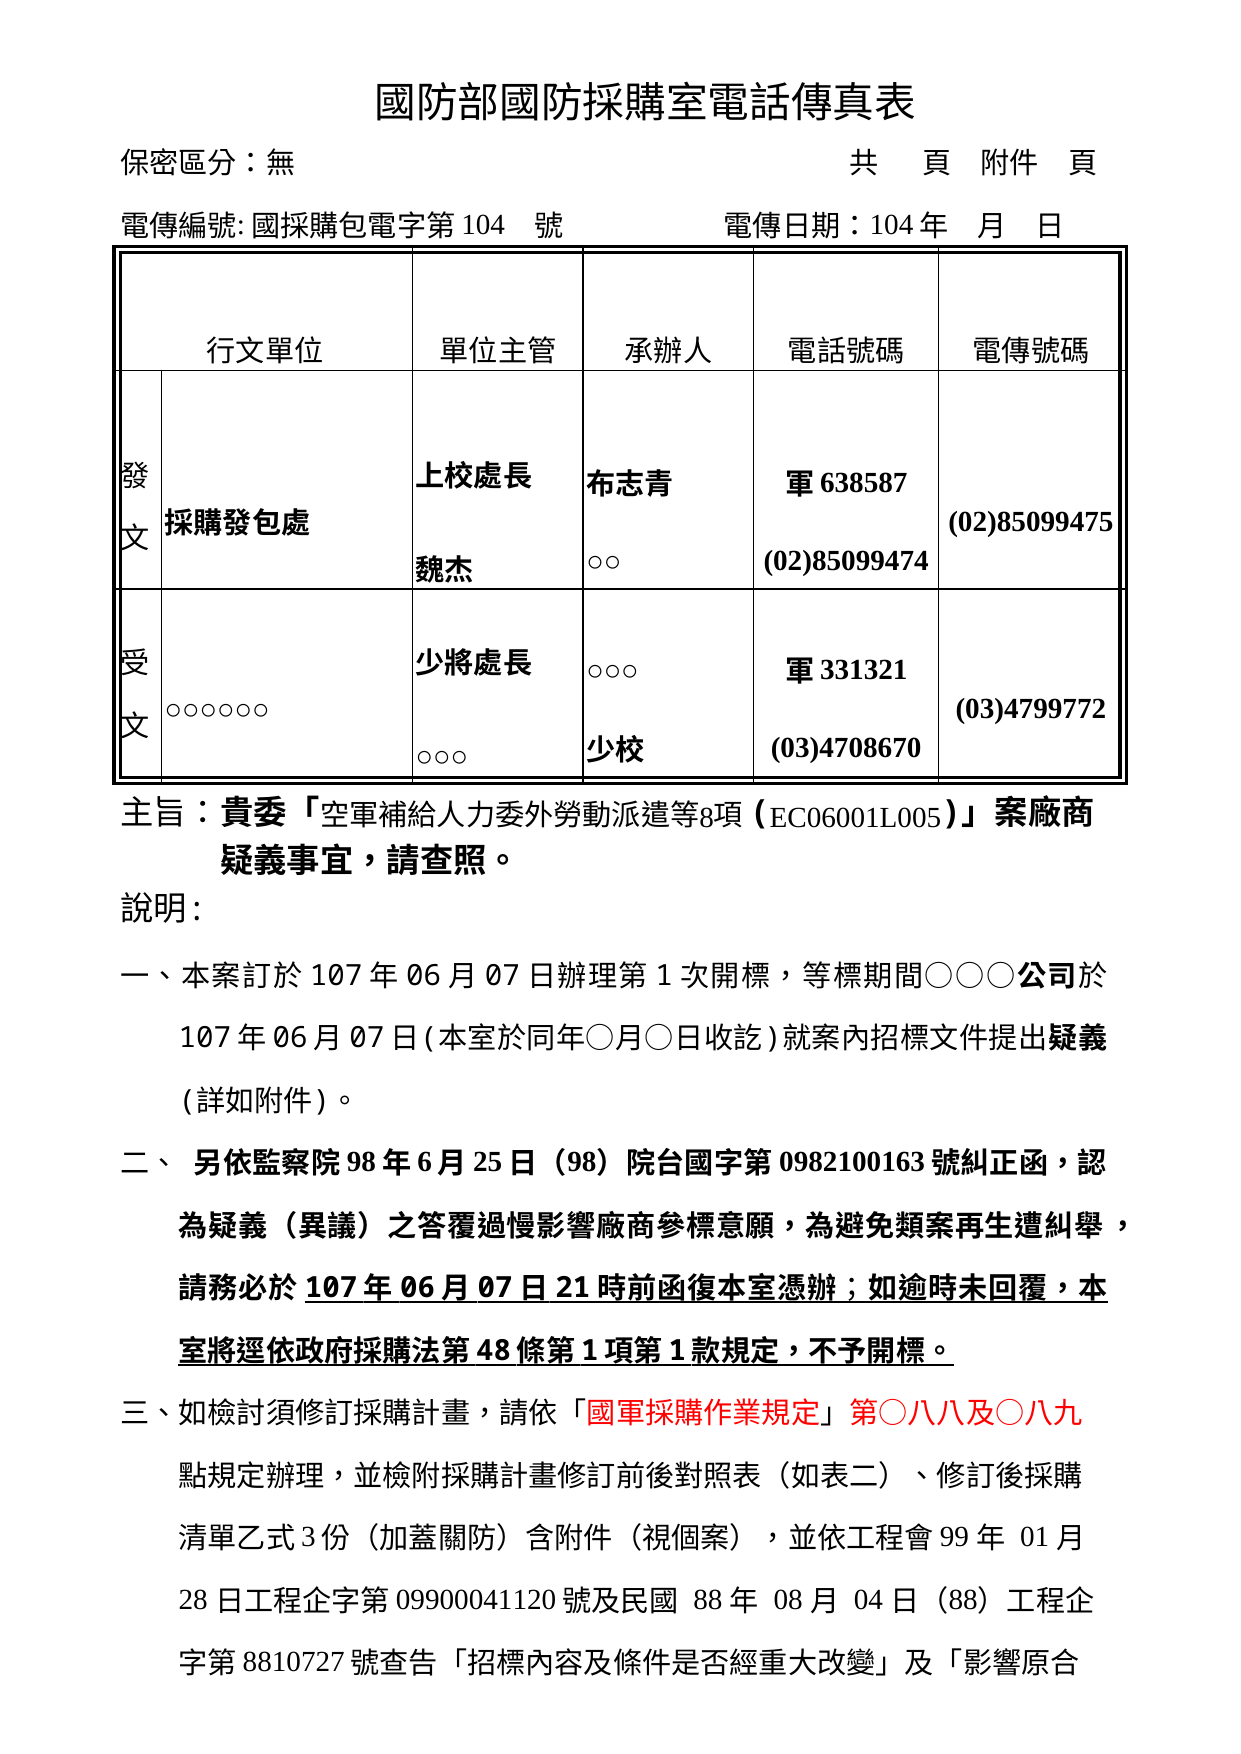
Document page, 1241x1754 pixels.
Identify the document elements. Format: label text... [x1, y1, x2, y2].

table_cell 發 文 [122, 371, 161, 588]
table_cell 軍331321 (03)4708670 [754, 590, 938, 776]
table_cell (03)4799772 [939, 590, 1118, 776]
text 國防部國防採購室電話傳真表 [120, 57, 1120, 119]
table_header 電話號碼 [754, 254, 938, 369]
text 說明: [120, 882, 1120, 930]
table_cell 布志青 ○○ [584, 371, 753, 588]
table_cell (02)85099475 [939, 371, 1118, 588]
table_cell 軍638587 (02)85099474 [754, 371, 938, 588]
table_cell 採購發包處 [162, 371, 412, 588]
text 保密區分：無 共 頁 附件 頁 [120, 119, 1120, 182]
table_cell 少將處長 ○○○ [413, 590, 582, 776]
table_header 行文單位 [117, 248, 412, 369]
text 三、如檢討須修訂採購計畫，請依「國軍採購作業規定」第○八八及○八九點規定辦理，並檢附採購計畫修訂前後對照表（如表二）、修訂後採購清單乙式3份（加蓋關防）含附件（視個案），並依工程會99 年 01 月 28 日工程企字第09900041120號及民國 88 年 08 月 04 日（88）工程企字第8810727號查告「招標內容及條件是否經重大改變」及「影響原合 [120, 1369, 1108, 1682]
table_cell ○○○ 少校 [584, 590, 753, 776]
table_cell 受 文 [122, 590, 161, 776]
text 二、 另依監察院98年6月25日（98）院台國字第0982100163號糾正函，認為疑義（異議）之答覆過慢影響廠商參標意願，為避免類案再生遭糾舉，請務必於107年06月07日21時前函復本室憑辦；如逾時未回覆，本室將逕依政府採購法第48條第1項第1款規定，不予開標。 [120, 1119, 1108, 1369]
text 一、本案訂於107年06月07日辦理第1次開標，等標期間○○○公司於107年06月07日(本室於同年○月○日收訖)就案內招標文件提出疑義 (詳如附件)。 [120, 932, 1108, 1119]
text 主旨：貴委「空軍補給人力委外勞動派遣等8項 (EC06001L005)」案廠商疑義事宜，請查照。 [120, 785, 1120, 882]
table_cell 上校處長 魏杰 [413, 371, 582, 588]
text 電傳編號: 國採購包電字第104 號 電傳日期：104年 月 日 [120, 182, 1120, 244]
table_header 電傳號碼 [939, 248, 1123, 369]
table_header 單位主管 [413, 254, 582, 369]
table_header 承辦人 [584, 254, 753, 369]
table_cell ○○○○○○ [162, 590, 412, 776]
